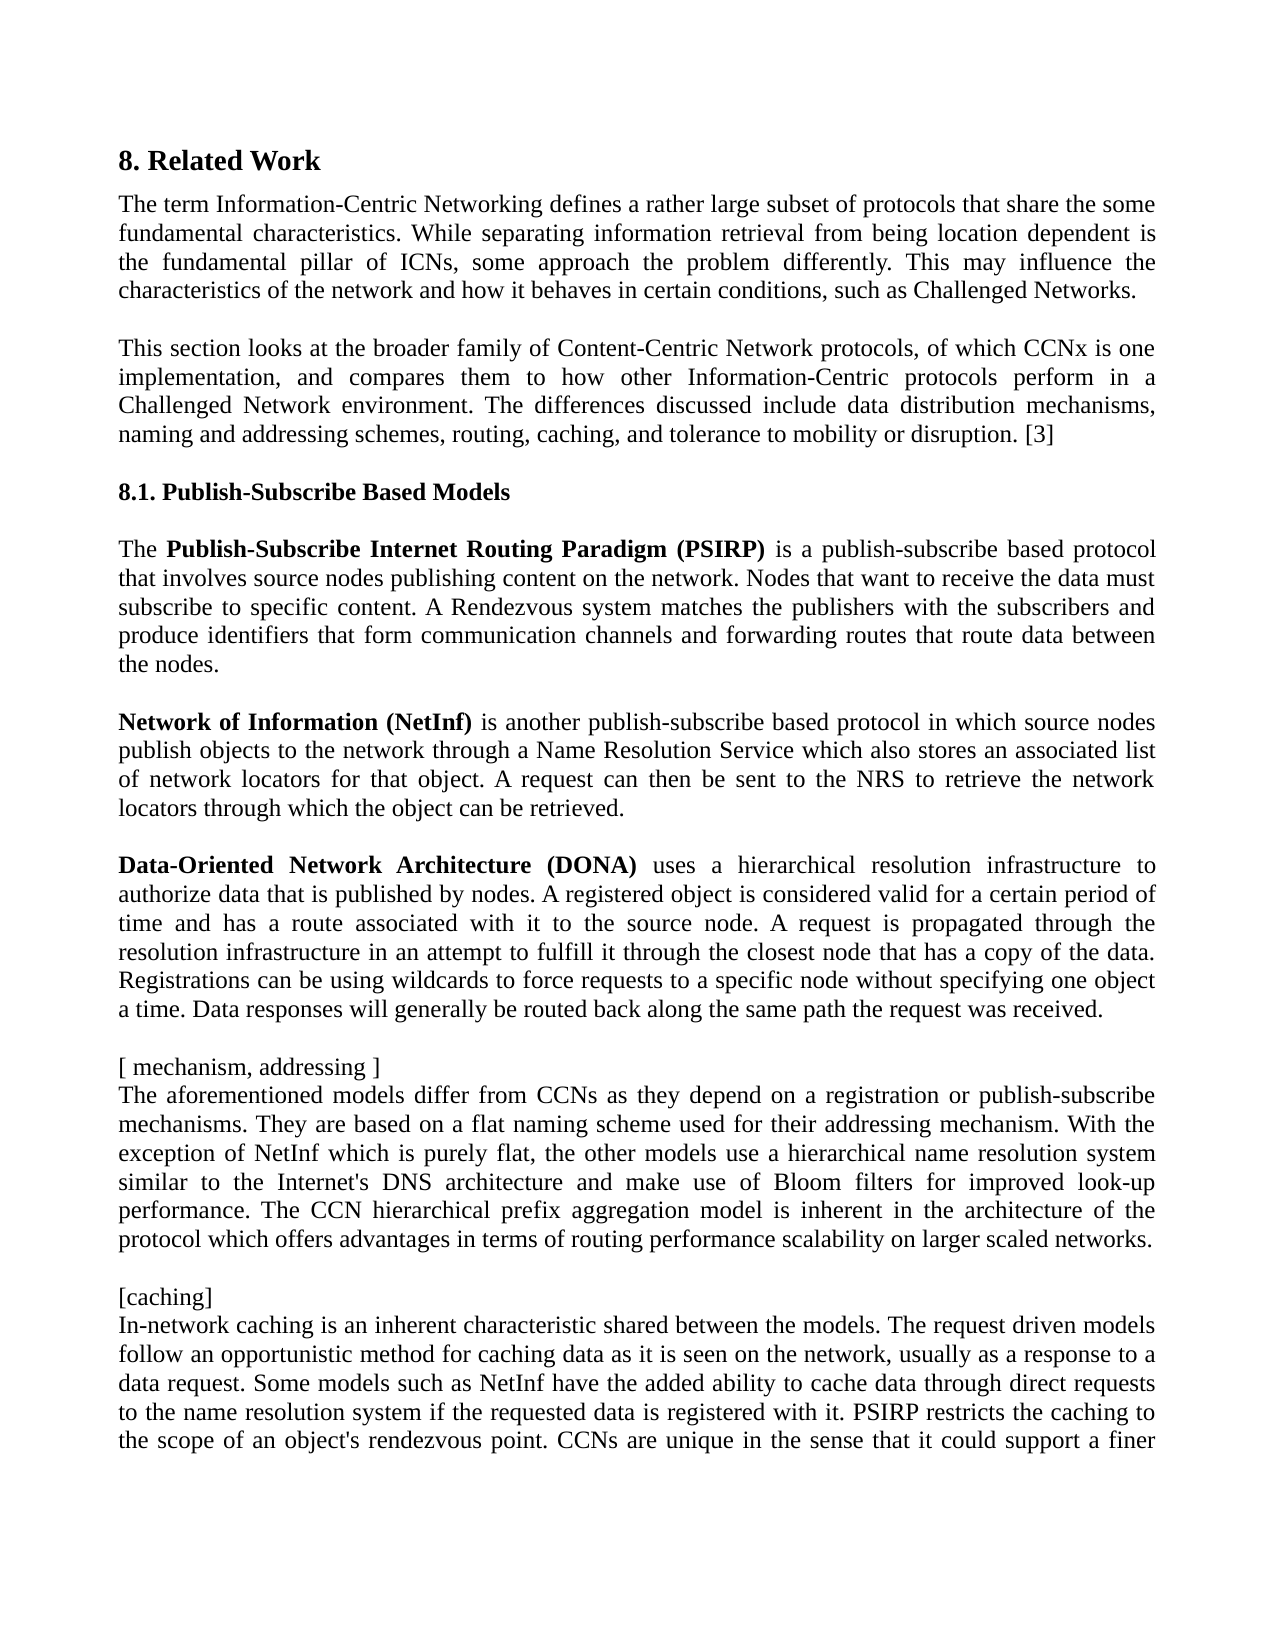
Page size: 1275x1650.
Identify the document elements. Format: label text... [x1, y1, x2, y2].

text 8.1. Publish-Subscribe Based Models [118, 477, 1157, 505]
text The aforementioned models differ from CCNs as they depend on a registration or publish-subscribe mechanisms. They are based on a flat naming scheme used for their addressing mechanism. With the exception of NetInf which is purely flat, the other models use a hierarchical name resolution system similar to the Internet's DNS architecture and make use of Bloom filters for improved look-up performance. The CCN hierarchical prefix aggregation model is inherent in the architecture of the protocol which offers advantages in terms of routing performance scalability on larger scaled networks. [118, 1080, 1157, 1253]
subtitle 8. Related Work [118, 143, 1157, 177]
text The Publish-Subscribe Internet Routing Paradigm (PSIRP) is a publish-subscribe based protocol that involves source nodes publishing content on the network. Nodes that want to receive the data must subscribe to specific content. A Rendezvous system matches the publishers with the subscribers and produce identifiers that form communication channels and forwarding routes that route data between the nodes. [118, 534, 1157, 678]
text [caching] [118, 1282, 1157, 1310]
text Data-Oriented Network Architecture (DONA) uses a hierarchical resolution infrastructure to authorize data that is published by nodes. A registered object is considered valid for a certain period of time and has a route associated with it to the source node. A request is propagated through the resolution infrastructure in an attempt to fulfill it through the closest node that has a copy of the data. Registrations can be using wildcards to force requests to a specific node without specifying one object a time. Data responses will generally be routed back along the same path the request was received. [118, 850, 1157, 1023]
text In-network caching is an inherent characteristic shared between the models. The request driven models follow an opportunistic method for caching data as it is seen on the network, usually as a response to a data request. Some models such as NetInf have the added ability to cache data through direct requests to the name resolution system if the requested data is registered with it. PSIRP restricts the caching to the scope of an object's rendezvous point. CCNs are unique in the sense that it could support a finer [118, 1310, 1157, 1454]
text The term Information-Centric Networking defines a rather large subset of protocols that share the some fundamental characteristics. While separating information retrieval from being location dependent is the fundamental pillar of ICNs, some approach the problem differently. This may influence the characteristics of the network and how it behaves in certain conditions, such as Challenged Networks. [118, 189, 1157, 304]
text [ mechanism, addressing ] [118, 1052, 1157, 1080]
text Network of Information (NetInf) is another publish-subscribe based protocol in which source nodes publish objects to the network through a Name Resolution Service which also stores an associated list of network locators for that object. A request can then be sent to the NRS to retrieve the network locators through which the object can be retrieved. [118, 707, 1157, 822]
text This section looks at the broader family of Content-Centric Network protocols, of which CCNx is one implementation, and compares them to how other Information-Centric protocols perform in a Challenged Network environment. The differences discussed include data distribution mechanisms, naming and addressing schemes, routing, caching, and tolerance to mobility or disruption. [3] [118, 333, 1157, 448]
